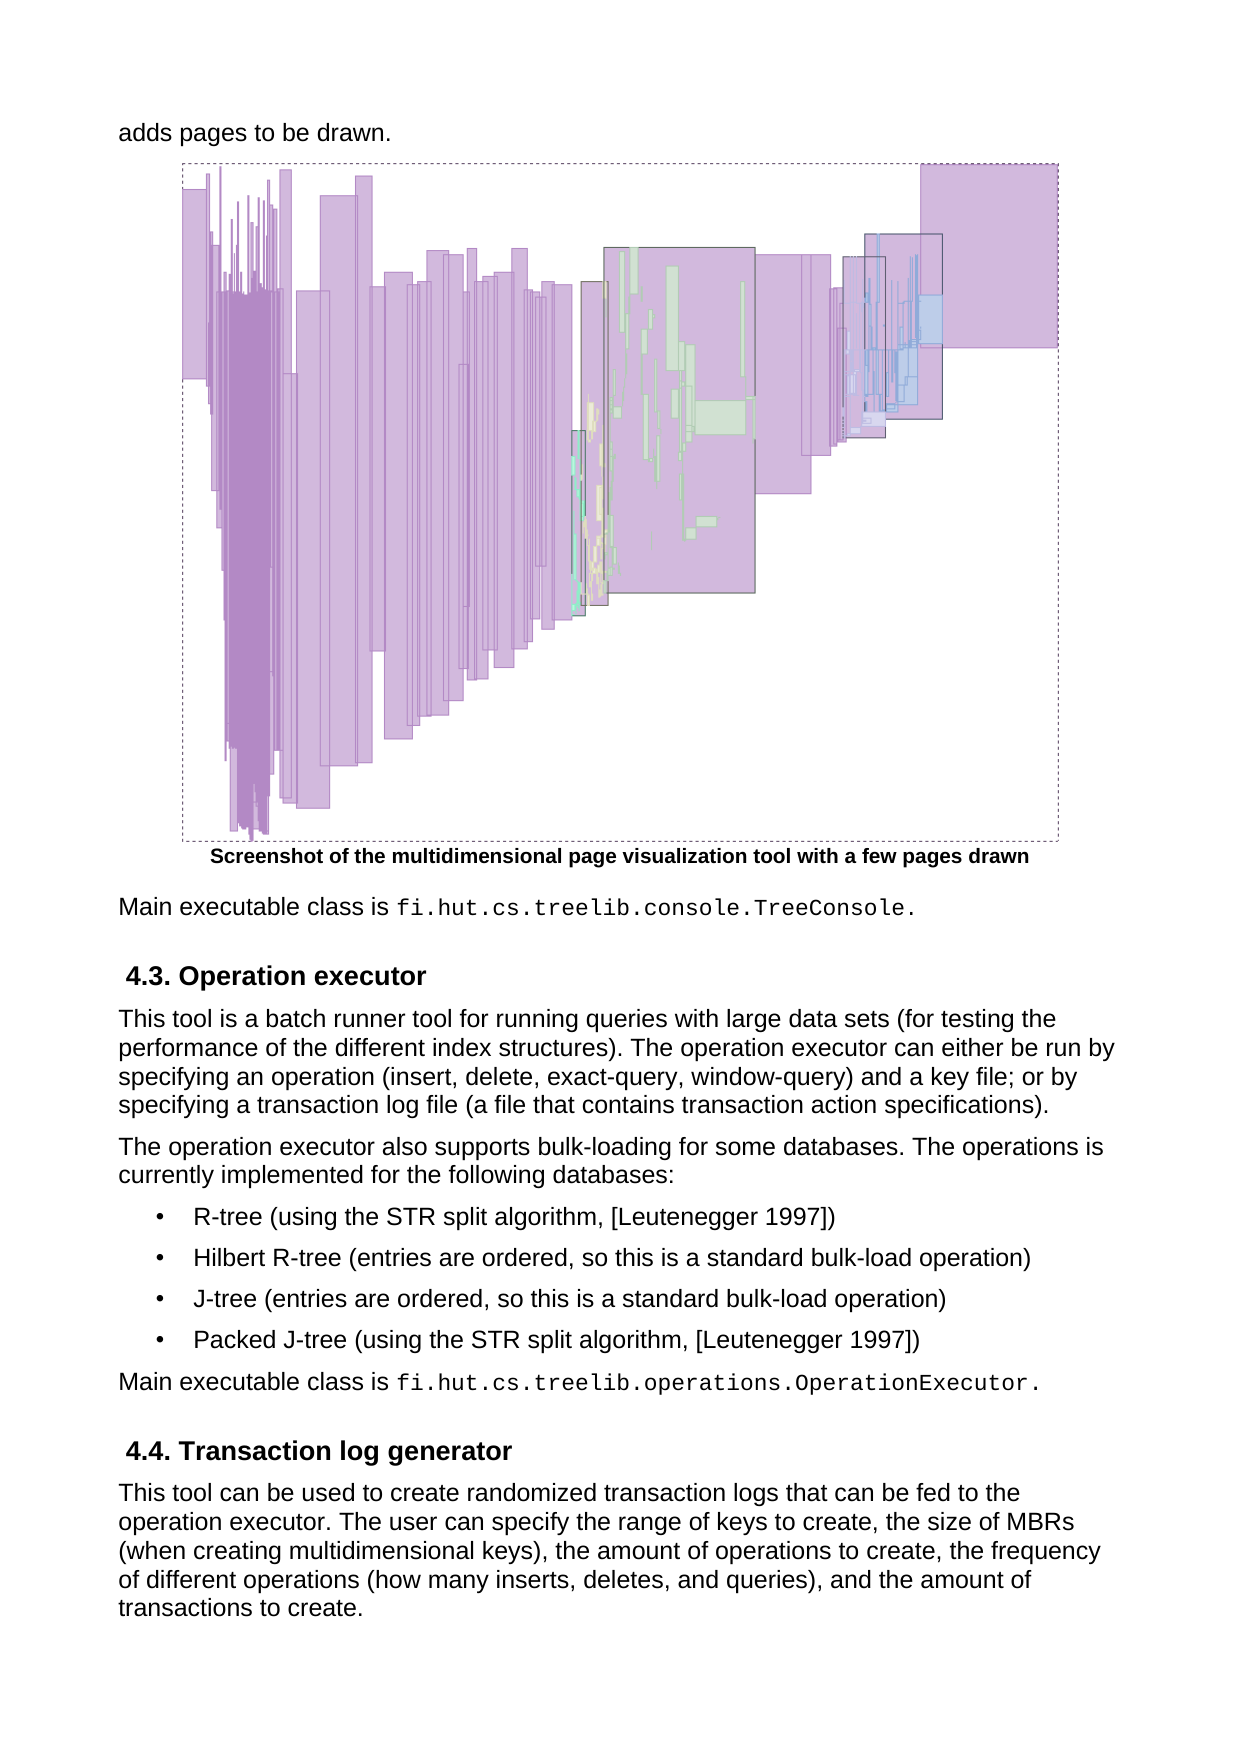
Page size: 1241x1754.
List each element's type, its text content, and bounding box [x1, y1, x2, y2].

list J-tree (entries are ordered, so this is a standard bulk-load operation) [156, 1284, 1122, 1313]
list R-tree (using the STR split algorithm, [Leutenegger 1997]) [156, 1201, 1122, 1230]
text adds pages to be drawn. [118, 118, 1122, 147]
text This tool can be used to create randomized transaction logs that can be fed to the operation executor. The user can specify the range of keys to create, the size of MBRs (when creating multidimensional keys), the amount of operations to create, the frequency of different operations (how many inserts, deletes, and queries), and the amount of transactions to create. [118, 1478, 1122, 1622]
text Main executable class is fi.hut.cs.treelib.operations.OperationExecutor. [118, 1367, 1122, 1397]
text This tool is a batch runner tool for running queries with large data sets (for testing the performance of the different index structures). The operation executor can either be run by specifying an operation (insert, delete, exact-query, window-query) and a key file; or by specifying a transaction log file (a file that contains transaction action specifications). [118, 1004, 1122, 1119]
subtitle Operation executor [118, 960, 1122, 991]
text Main executable class is fi.hut.cs.treelib.console.TreeConsole. [118, 892, 1122, 923]
subtitle Transaction log generator [118, 1435, 1122, 1466]
text Screenshot of the multidimensional page visualization tool with a few pages drawn [118, 159, 1122, 868]
list Hilbert R-tree (entries are ordered, so this is a standard bulk-load operation) [156, 1243, 1122, 1272]
list Packed J-tree (using the STR split algorithm, [Leutenegger 1997]) [156, 1326, 1122, 1354]
text The operation executor also supports bulk-loading for some databases. The operations is currently implemented for the following databases: [118, 1131, 1122, 1189]
picture [178, 159, 1062, 845]
